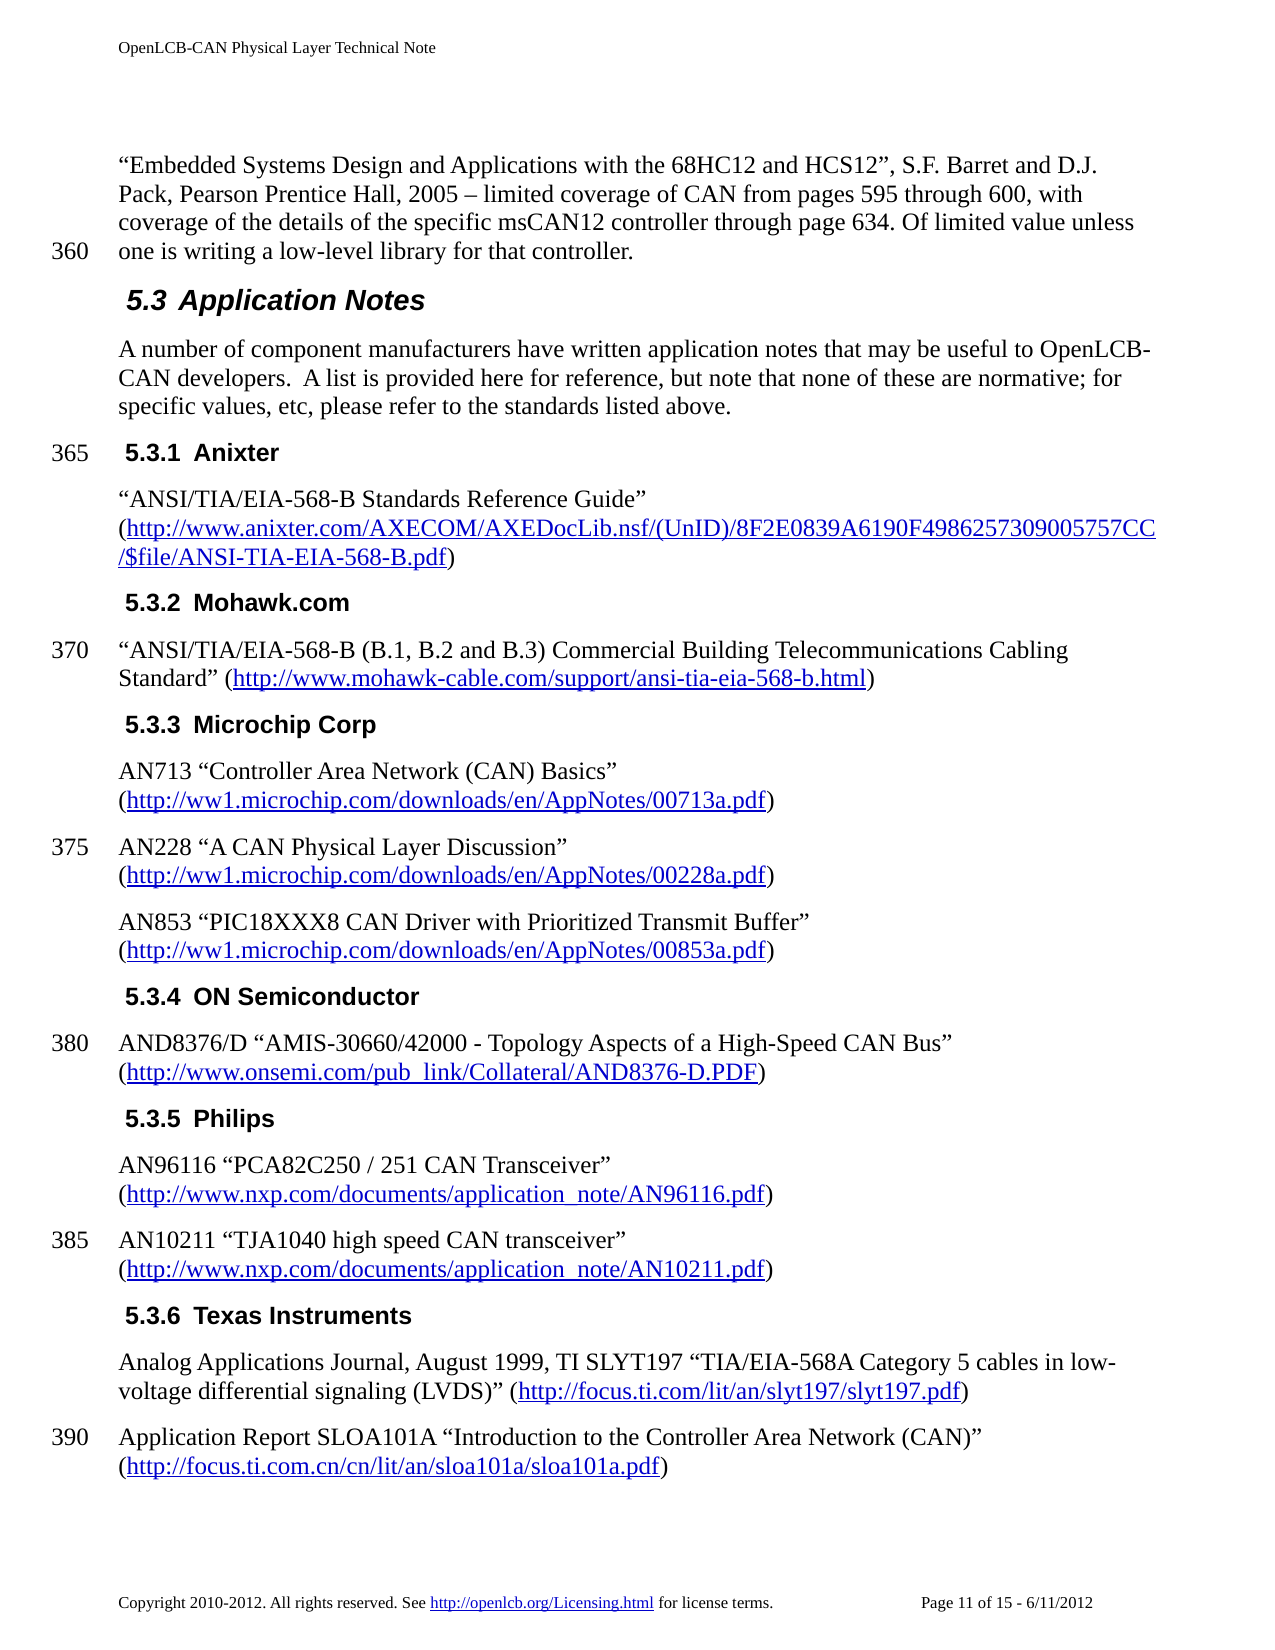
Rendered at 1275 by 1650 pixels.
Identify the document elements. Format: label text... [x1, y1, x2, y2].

text “ANSI/TIA/EIA-568-B Standards Reference Guide” (http://www.anixter.com/AXECOM/AXEDocLib.nsf/(UnID)/8F2E0839A6190F4986257309005757CC/$file/ANSI-TIA-EIA-568-B.pdf) [118, 484, 1157, 571]
text AN96116 “PCA82C250 / 251 CAN Transceiver” (http://www.nxp.com/documents/application_note/AN96116.pdf) [118, 1150, 1157, 1208]
text AN10211 “TJA1040 high speed CAN transceiver” (http://www.nxp.com/documents/application_note/AN10211.pdf) [118, 1225, 1157, 1283]
text AN713 “Controller Area Network (CAN) Basics” (http://ww1.microchip.com/downloads/en/AppNotes/00713a.pdf) [118, 756, 1157, 814]
subtitle Application Notes [118, 283, 1157, 316]
text Analog Applications Journal, August 1999, TI SLYT197 “TIA/EIA-568A Category 5 cables in low-voltage differential signaling (LVDS)” (http://focus.ti.com/lit/an/slyt197/slyt197.pdf) [118, 1347, 1157, 1404]
subtitle Mohawk.com [118, 588, 1157, 617]
subtitle Anixter [118, 438, 1157, 467]
text Application Report SLOA101A “Introduction to the Controller Area Network (CAN)” (http://focus.ti.com.cn/cn/lit/an/sloa101a/sloa101a.pdf) [118, 1422, 1157, 1480]
subtitle Philips [118, 1104, 1157, 1132]
subtitle Microchip Corp [118, 710, 1157, 739]
text AN853 “PIC18XXX8 CAN Driver with Prioritized Transmit Buffer” (http://ww1.microchip.com/downloads/en/AppNotes/00853a.pdf) [118, 907, 1157, 964]
text AN228 “A CAN Physical Layer Discussion” (http://ww1.microchip.com/downloads/en/AppNotes/00228a.pdf) [118, 832, 1157, 889]
subtitle Texas Instruments [118, 1301, 1157, 1329]
text A number of component manufacturers have written application notes that may be useful to OpenLCB-CAN developers. A list is provided here for reference, but note that none of these are normative; for specific values, etc, please refer to the standards listed above. [118, 334, 1157, 420]
subtitle ON Semiconductor [118, 982, 1157, 1011]
text “ANSI/TIA/EIA-568-B (B.1, B.2 and B.3) Commercial Building Telecommunications Cabling Standard” (http://www.mohawk-cable.com/support/ansi-tia-eia-568-b.html) [118, 635, 1157, 692]
text AND8376/D “AMIS-30660/42000 - Topology Aspects of a High-Speed CAN Bus” (http://www.onsemi.com/pub_link/Collateral/AND8376-D.PDF) [118, 1028, 1157, 1086]
text “Embedded Systems Design and Applications with the 68HC12 and HCS12”, S.F. Barret and D.J. Pack, Pearson Prentice Hall, 2005 – limited coverage of CAN from pages 595 through 600, with coverage of the details of the specific msCAN12 controller through page 634. Of limited value unless one is writing a low-level library for that controller. [118, 150, 1157, 265]
